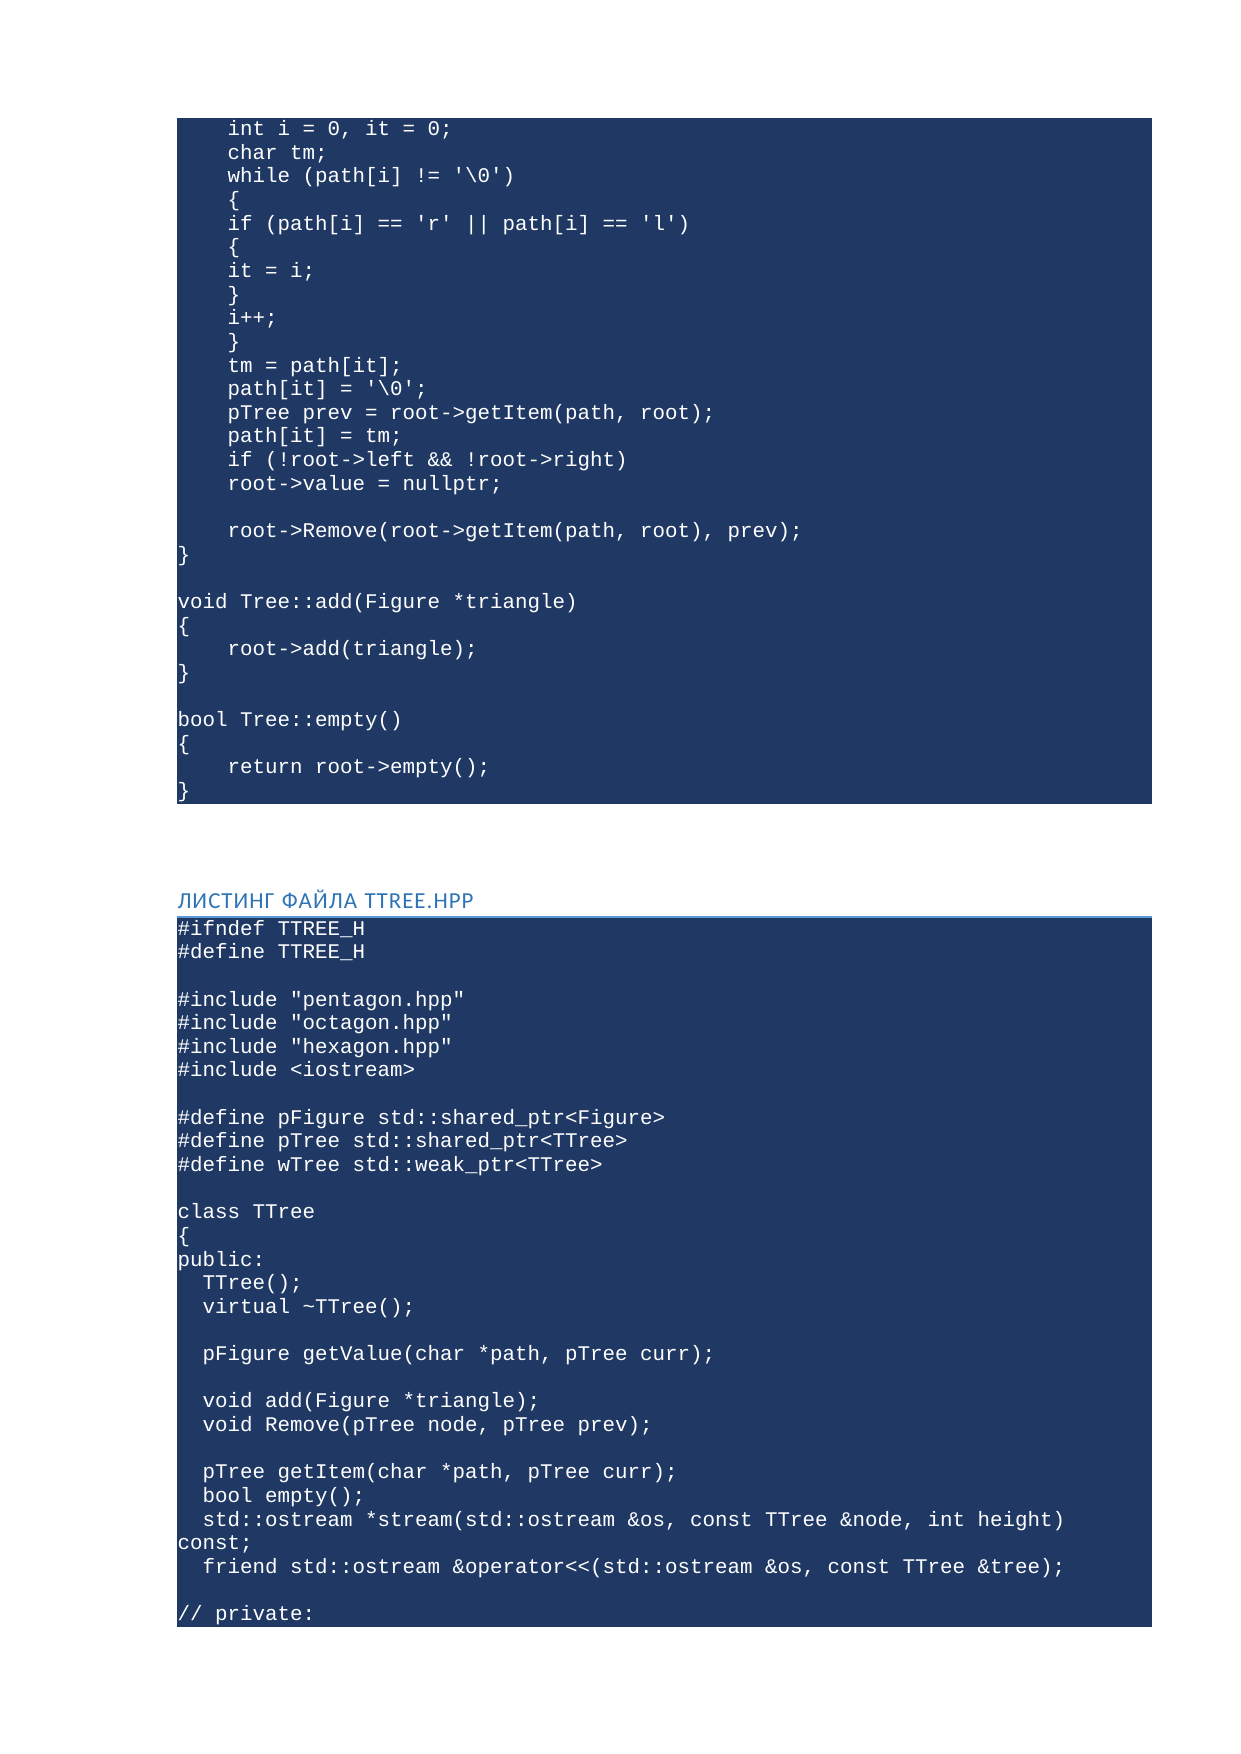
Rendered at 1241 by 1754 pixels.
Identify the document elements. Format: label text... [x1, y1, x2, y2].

text } [177, 284, 1152, 307]
text void Remove(pTree node, pTree prev); [177, 1414, 1152, 1438]
text } [177, 780, 1152, 804]
text // private: [177, 1603, 1152, 1627]
text pFigure getValue(char *path, pTree curr); [177, 1343, 1152, 1367]
text std::ostream *stream(std::ostream &os, const TTree &node, int height) const; [177, 1509, 1152, 1556]
text void add(Figure *triangle); [177, 1391, 1152, 1414]
text { [177, 1225, 1152, 1249]
text #include "pentagon.hpp" [177, 988, 1152, 1012]
text path[it] = tm; [177, 426, 1152, 449]
text pTree getItem(char *path, pTree curr); [177, 1461, 1152, 1485]
text path[it] = '\0'; [177, 378, 1152, 402]
text #define pFigure std::shared_ptr<Figure> [177, 1107, 1152, 1130]
text i++; [177, 307, 1152, 331]
text bool Tree::empty() [177, 709, 1152, 733]
text pTree prev = root->getItem(path, root); [177, 402, 1152, 426]
text root->add(triangle); [177, 638, 1152, 662]
subtitle Листинг файла Ttree.hpp [177, 886, 1152, 916]
text #include "octagon.hpp" [177, 1012, 1152, 1036]
text #include <iostream> [177, 1059, 1152, 1083]
text if (path[i] == 'r' || path[i] == 'l') [177, 213, 1152, 236]
text { [177, 733, 1152, 757]
text } [177, 331, 1152, 354]
text root->Remove(root->getItem(path, root), prev); [177, 520, 1152, 544]
text bool empty(); [177, 1485, 1152, 1509]
text char tm; [177, 142, 1152, 165]
text int i = 0, it = 0; [177, 118, 1152, 142]
text class TTree [177, 1201, 1152, 1225]
text public: [177, 1249, 1152, 1272]
text { [177, 615, 1152, 638]
text it = i; [177, 260, 1152, 284]
text } [177, 544, 1152, 567]
text #ifndef TTREE_H [177, 918, 1152, 941]
text #include "hexagon.hpp" [177, 1036, 1152, 1059]
text TTree(); [177, 1272, 1152, 1296]
text #define pTree std::shared_ptr<TTree> [177, 1130, 1152, 1154]
text { [177, 189, 1152, 213]
text while (path[i] != '\0') [177, 165, 1152, 189]
text if (!root->left && !root->right) [177, 449, 1152, 473]
text #define TTREE_H [177, 941, 1152, 965]
text #define wTree std::weak_ptr<TTree> [177, 1154, 1152, 1178]
text tm = path[it]; [177, 354, 1152, 378]
text virtual ~TTree(); [177, 1296, 1152, 1319]
text } [177, 662, 1152, 686]
text return root->empty(); [177, 757, 1152, 780]
text { [177, 236, 1152, 260]
text void Tree::add(Figure *triangle) [177, 591, 1152, 615]
text root->value = nullptr; [177, 473, 1152, 496]
text friend std::ostream &operator<<(std::ostream &os, const TTree &tree); [177, 1556, 1152, 1580]
